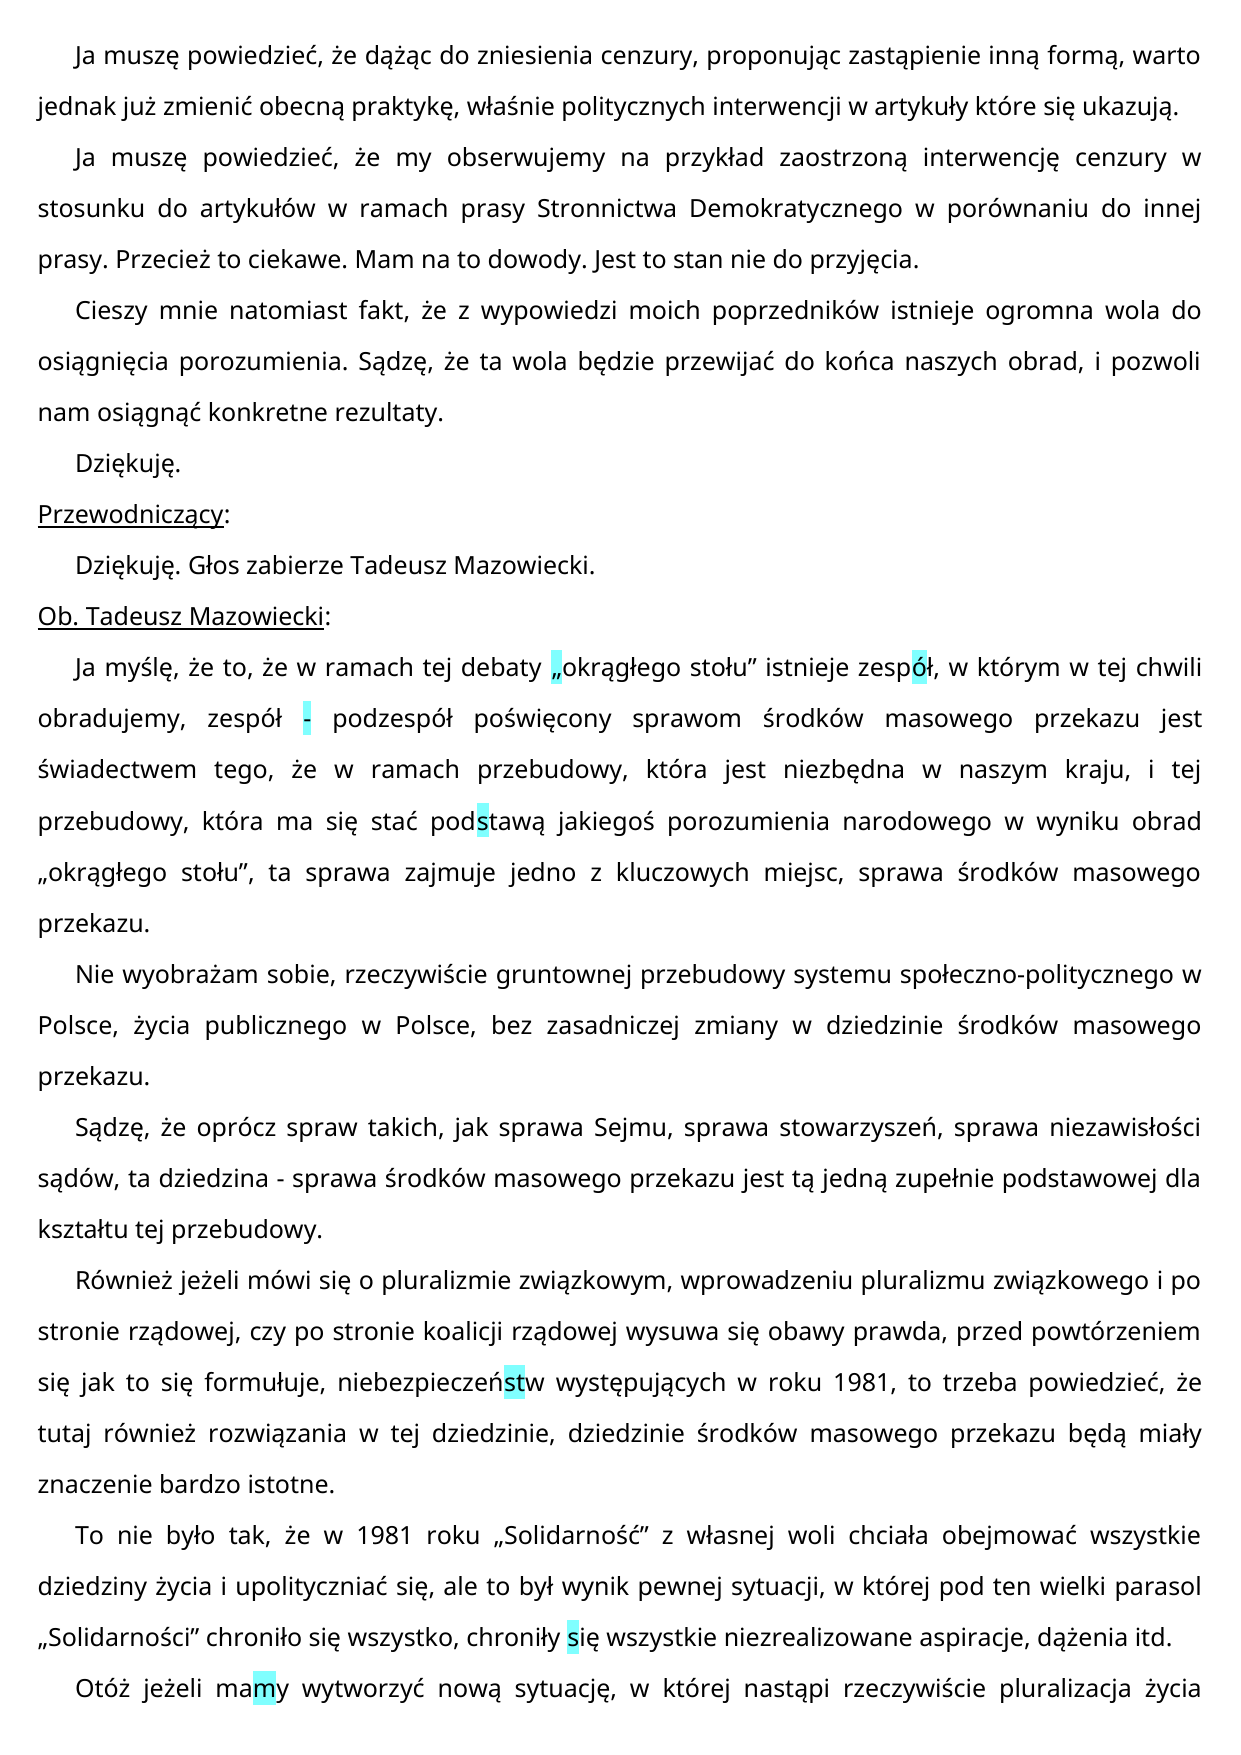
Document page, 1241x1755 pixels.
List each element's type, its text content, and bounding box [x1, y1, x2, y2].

text Ob. Tadeusz Mazowiecki: [37, 599, 1203, 633]
text Otóż jeżeli mamy wytworzyć nową sytuację, w której nastąpi rzeczywiście pluralizacja życia [37, 1671, 1203, 1705]
text Ja myślę, że to, że w ramach tej debaty „okrągłego stołu” istnieje zespół, w którym w tej chwili obradujemy, zespół - podzespół poświęcony sprawom środków masowego przekazu jest świadectwem tego, że w ramach przebudowy, która jest niezbędna w naszym kraju, i tej przebudowy, która ma się stać podstawą jakiegoś porozumienia narodowego w wyniku obrad „okrągłego stołu”, ta sprawa zajmuje jedno z kluczowych miejsc, sprawa środków masowego przekazu. [37, 650, 1203, 939]
text Ja muszę powiedzieć, że dążąc do zniesienia cenzury, proponując zastąpienie inną formą, warto jednak już zmienić obecną praktykę, właśnie politycznych interwencji w artykuły które się ukazują. [37, 37, 1203, 123]
text To nie było tak, że w 1981 roku „Solidarność” z własnej woli chciała obejmować wszystkie dziedziny życia i upolityczniać się, ale to był wynik pewnej sytuacji, w której pod ten wielki parasol „Solidarności” chroniło się wszystko, chroniły się wszystkie niezrealizowane aspiracje, dążenia itd. [37, 1518, 1203, 1654]
text Również jeżeli mówi się o pluralizmie związkowym, wprowadzeniu pluralizmu związkowego i po stronie rządowej, czy po stronie koalicji rządowej wysuwa się obawy prawda, przed powtórzeniem się jak to się formułuje, niebezpieczeństw występujących w roku 1981, to trzeba powiedzieć, że tutaj również rozwiązania w tej dziedzinie, dziedzinie środków masowego przekazu będą miały znaczenie bardzo istotne. [37, 1262, 1203, 1501]
text Przewodniczący: [37, 497, 1203, 531]
text Nie wyobrażam sobie, rzeczywiście gruntownej przebudowy systemu społeczno-politycznego w Polsce, życia publicznego w Polsce, bez zasadniczej zmiany w dziedzinie środków masowego przekazu. [37, 956, 1203, 1092]
text Sądzę, że oprócz spraw takich, jak sprawa Sejmu, sprawa stowarzyszeń, sprawa niezawisłości sądów, ta dziedzina - sprawa środków masowego przekazu jest tą jedną zupełnie podstawowej dla kształtu tej przebudowy. [37, 1109, 1203, 1246]
text Dziękuję. [37, 446, 1203, 480]
text Dziękuję. Głos zabierze Tadeusz Mazowiecki. [37, 548, 1203, 582]
text Cieszy mnie natomiast fakt, że z wypowiedzi moich poprzedników istnieje ogromna wola do osiągnięcia porozumienia. Sądzę, że ta wola będzie przewijać do końca naszych obrad, i pozwoli nam osiągnąć konkretne rezultaty. [37, 293, 1203, 429]
text Ja muszę powiedzieć, że my obserwujemy na przykład zaostrzoną interwencję cenzury w stosunku do artykułów w ramach prasy Stronnictwa Demokratycznego w porównaniu do innej prasy. Przecież to ciekawe. Mam na to dowody. Jest to stan nie do przyjęcia. [37, 139, 1203, 276]
